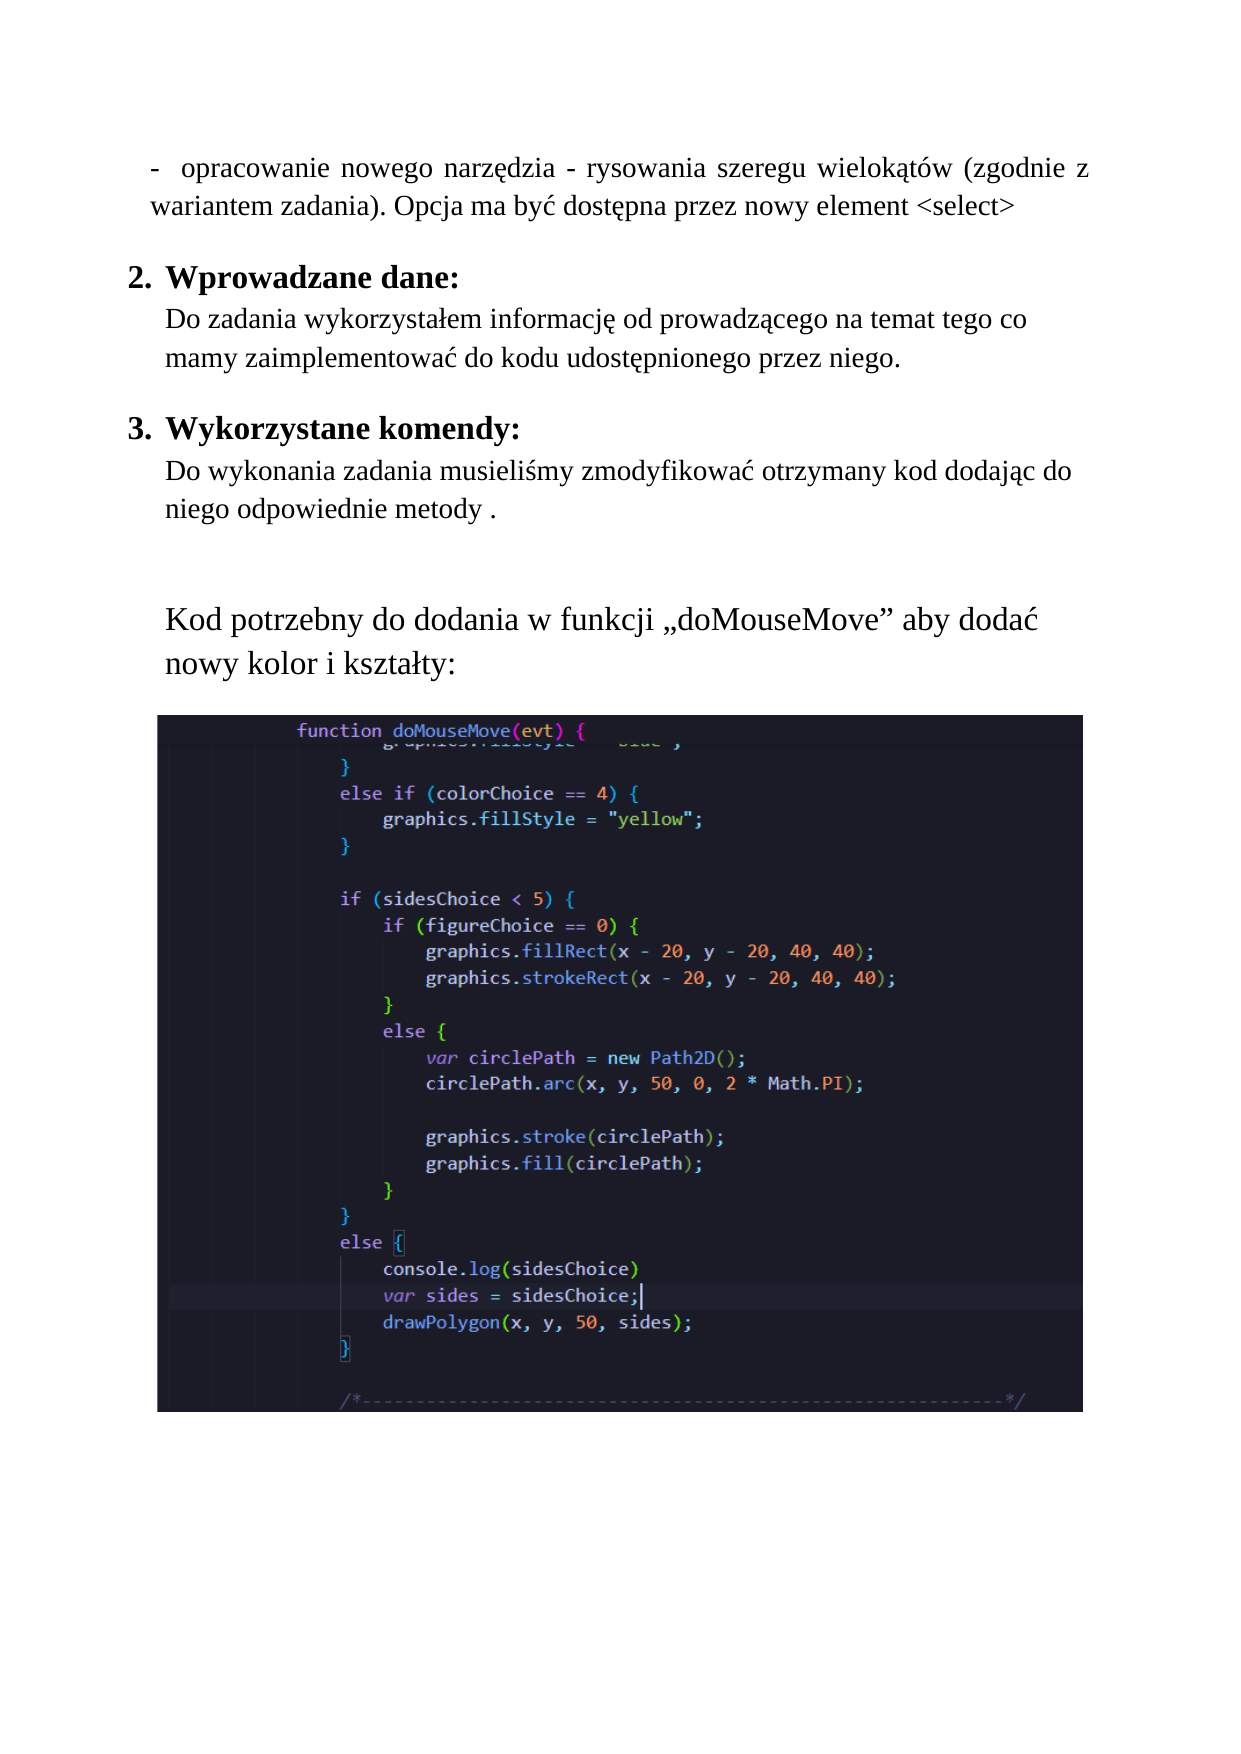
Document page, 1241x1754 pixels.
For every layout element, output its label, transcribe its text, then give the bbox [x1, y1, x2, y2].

subtitle Wykorzystane komendy: [127, 409, 1090, 447]
text - opracowanie nowego narzędzia - rysowania szeregu wielokątów (zgodnie z wariantem zadania). Opcja ma być dostępna przez nowy element <select> [150, 150, 1090, 222]
text Kod potrzebny do dodania w funkcji „doMouseMove” aby dodać nowy kolor i kształty: [165, 560, 1090, 712]
text Do wykonania zadania musieliśmy zmodyfikować otrzymany kod dodając do niego odpowiednie metody . [165, 453, 1090, 525]
text Do zadania wykorzystałem informację od prowadzącego na temat tego co mamy zaimplementować do kodu udostępnionego przez niego. [165, 301, 1090, 373]
subtitle Wprowadzane dane: [127, 257, 1090, 296]
picture [157, 715, 1083, 1412]
